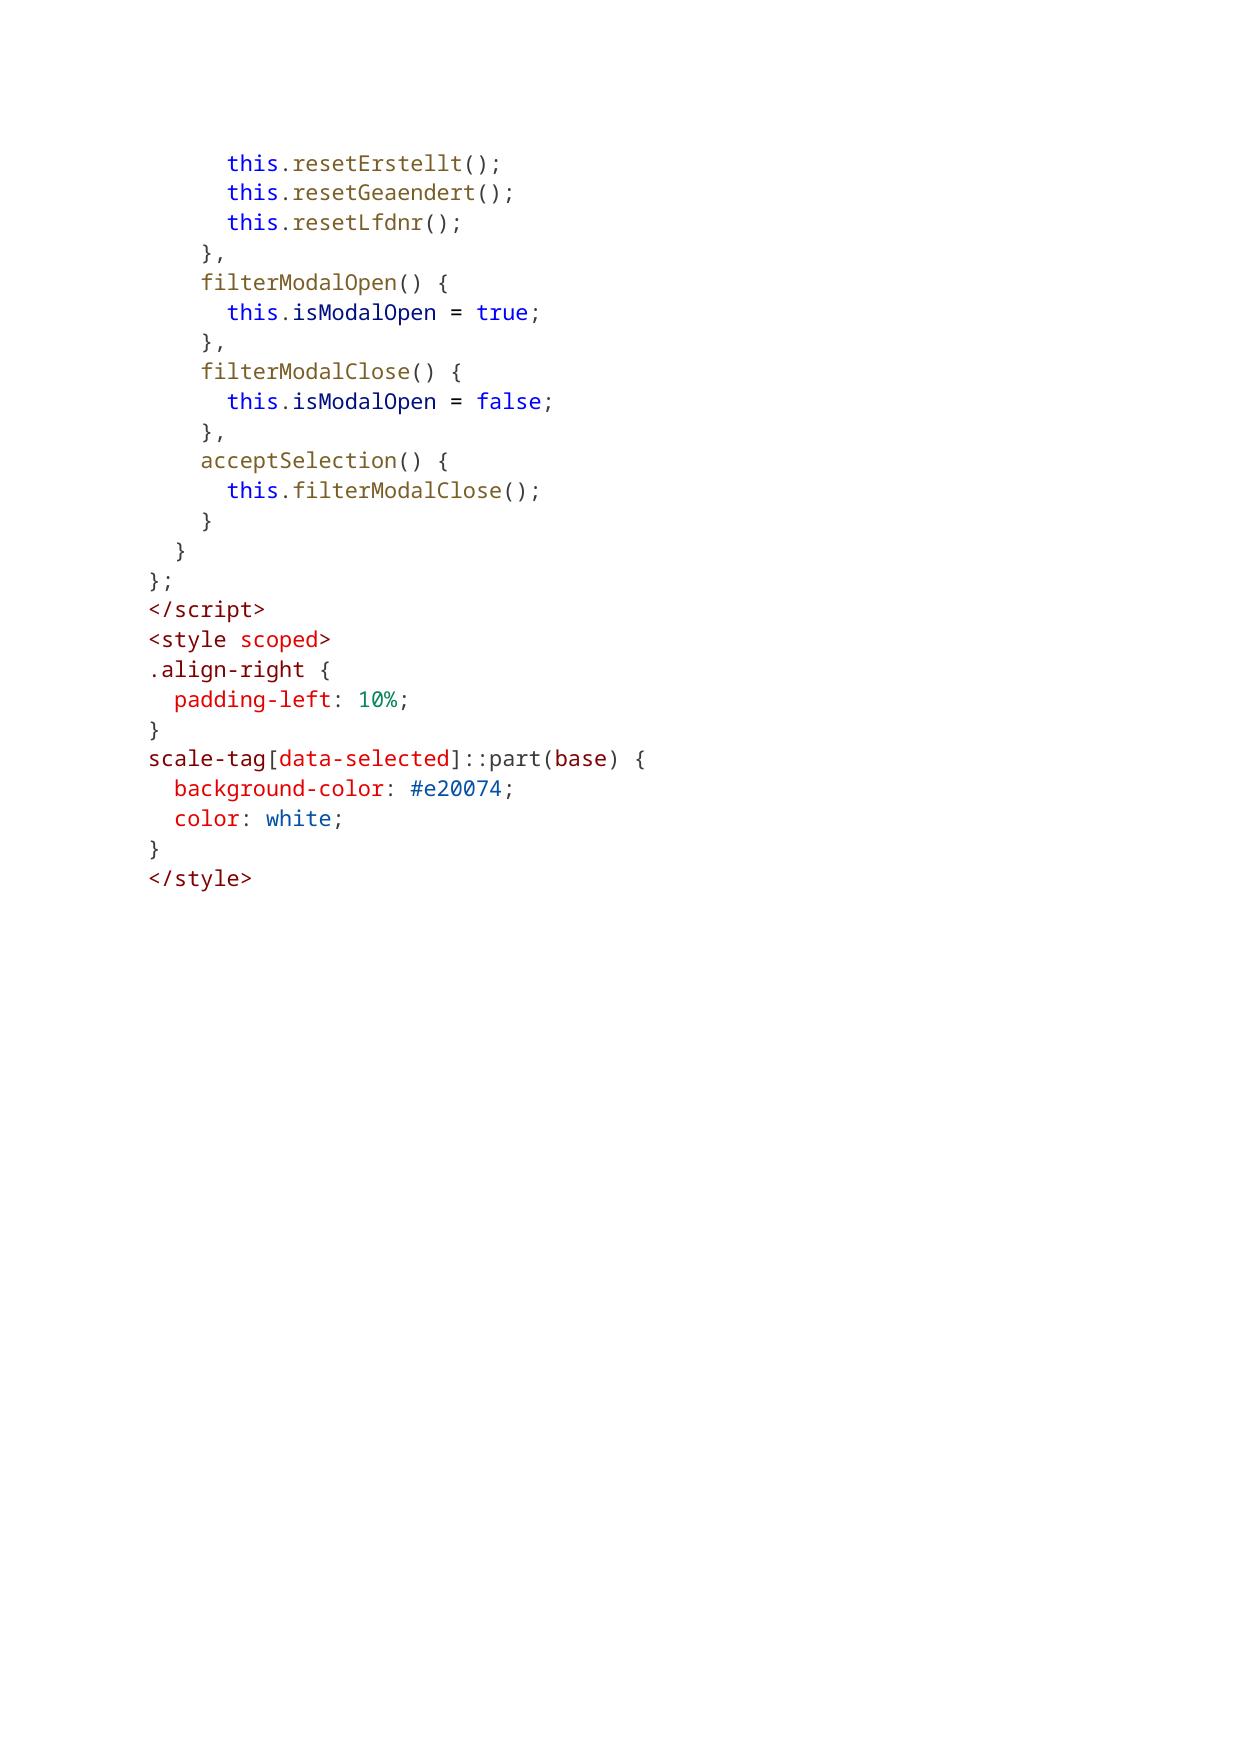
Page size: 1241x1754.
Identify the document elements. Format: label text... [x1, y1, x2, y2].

text background-color: #e20074; [148, 773, 1093, 803]
text }; [148, 565, 1093, 594]
text .align-right { [148, 654, 1093, 684]
text } [148, 505, 1093, 535]
text padding-left: 10%; [148, 684, 1093, 714]
text this.filterModalClose(); [148, 475, 1093, 505]
text filterModalClose() { [148, 356, 1093, 386]
text </script> [148, 594, 1093, 624]
text this.isModalOpen = true; [148, 297, 1093, 326]
text this.resetGeaendert(); [148, 177, 1093, 207]
text }, [148, 416, 1093, 446]
text } [148, 535, 1093, 565]
text </style> [148, 863, 1093, 892]
text } [148, 714, 1093, 743]
text this.isModalOpen = false; [148, 386, 1093, 416]
text this.resetErstellt(); [148, 148, 1093, 177]
text <style scoped> [148, 624, 1093, 654]
text }, [148, 237, 1093, 267]
text } [148, 833, 1093, 863]
text filterModalOpen() { [148, 267, 1093, 297]
text scale-tag[data-selected]::part(base) { [148, 743, 1093, 773]
text color: white; [148, 803, 1093, 833]
text acceptSelection() { [148, 446, 1093, 475]
text }, [148, 326, 1093, 356]
text this.resetLfdnr(); [148, 207, 1093, 237]
